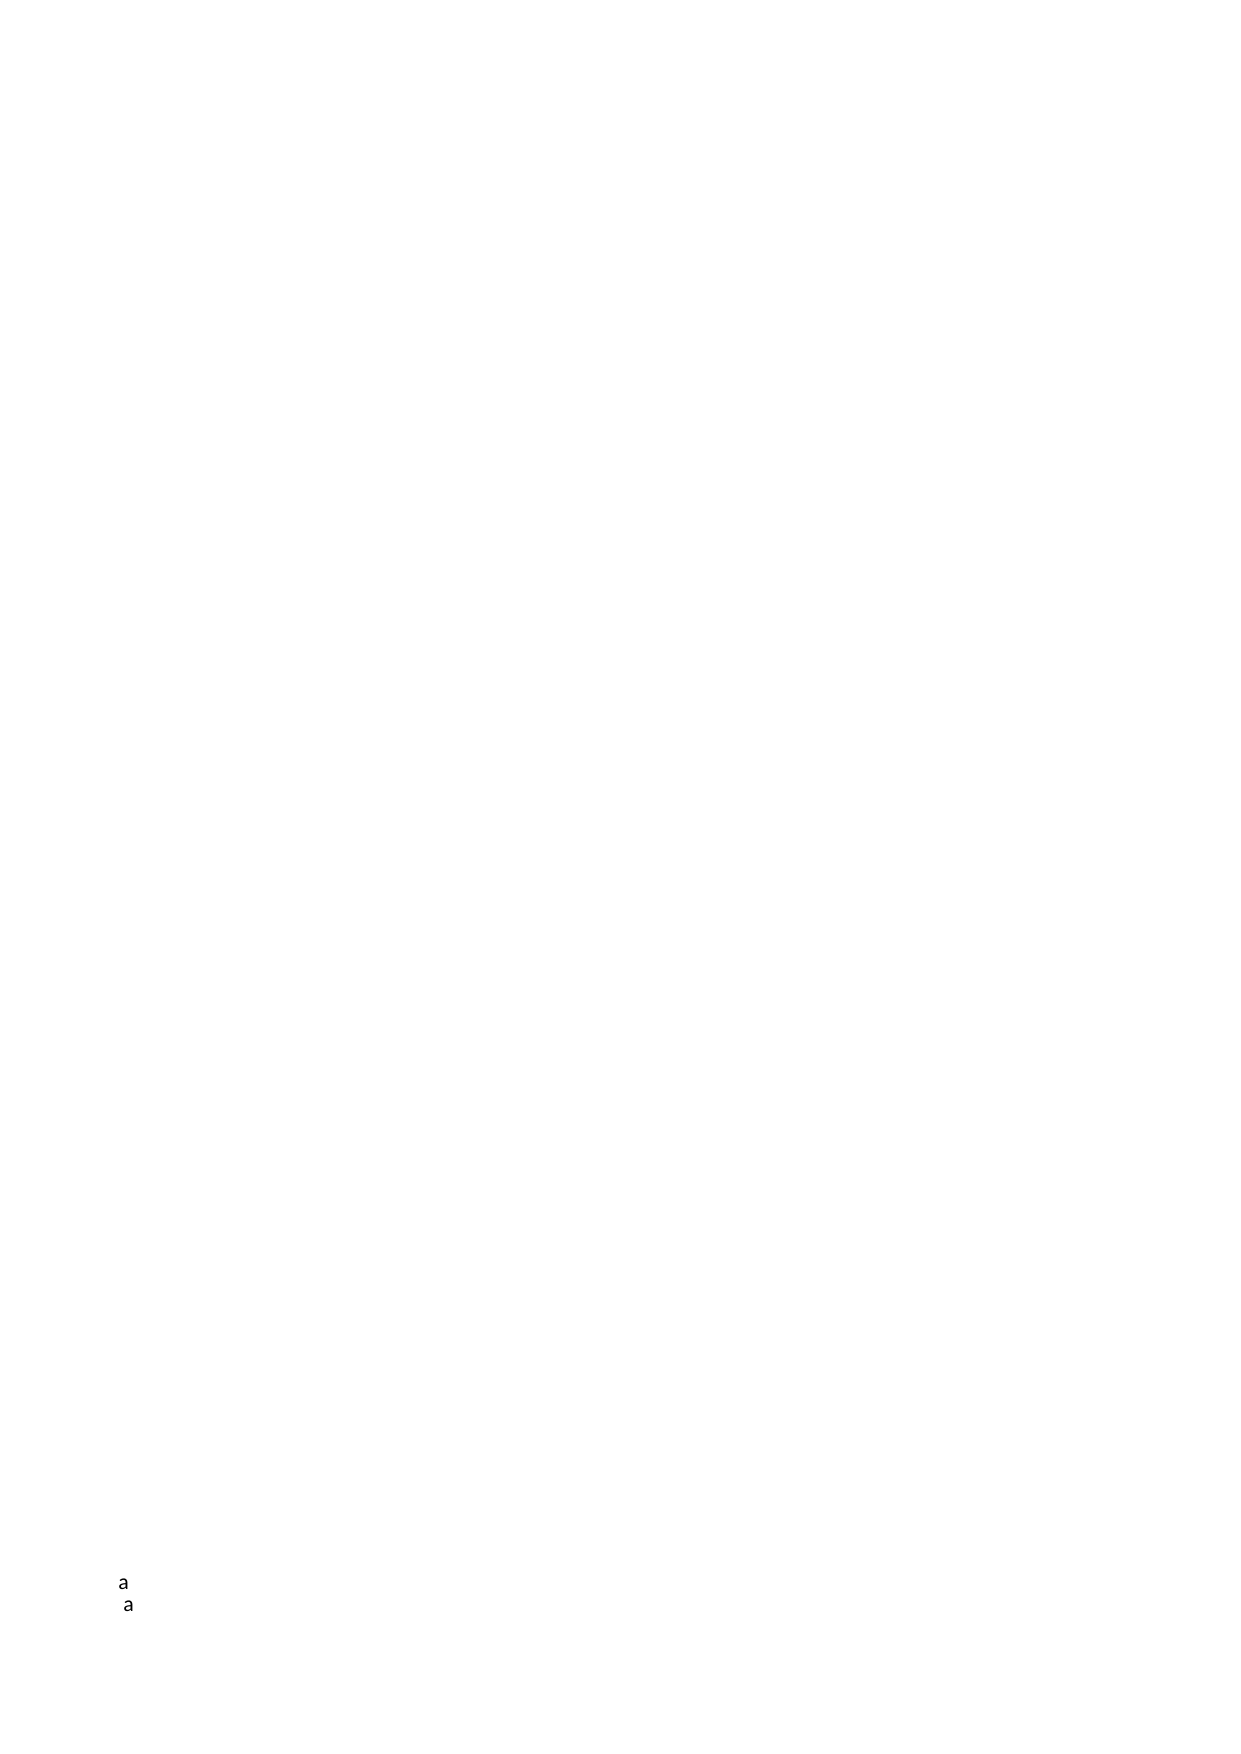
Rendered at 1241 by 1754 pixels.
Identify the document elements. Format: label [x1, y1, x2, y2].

table_header [118, 119, 1122, 165]
